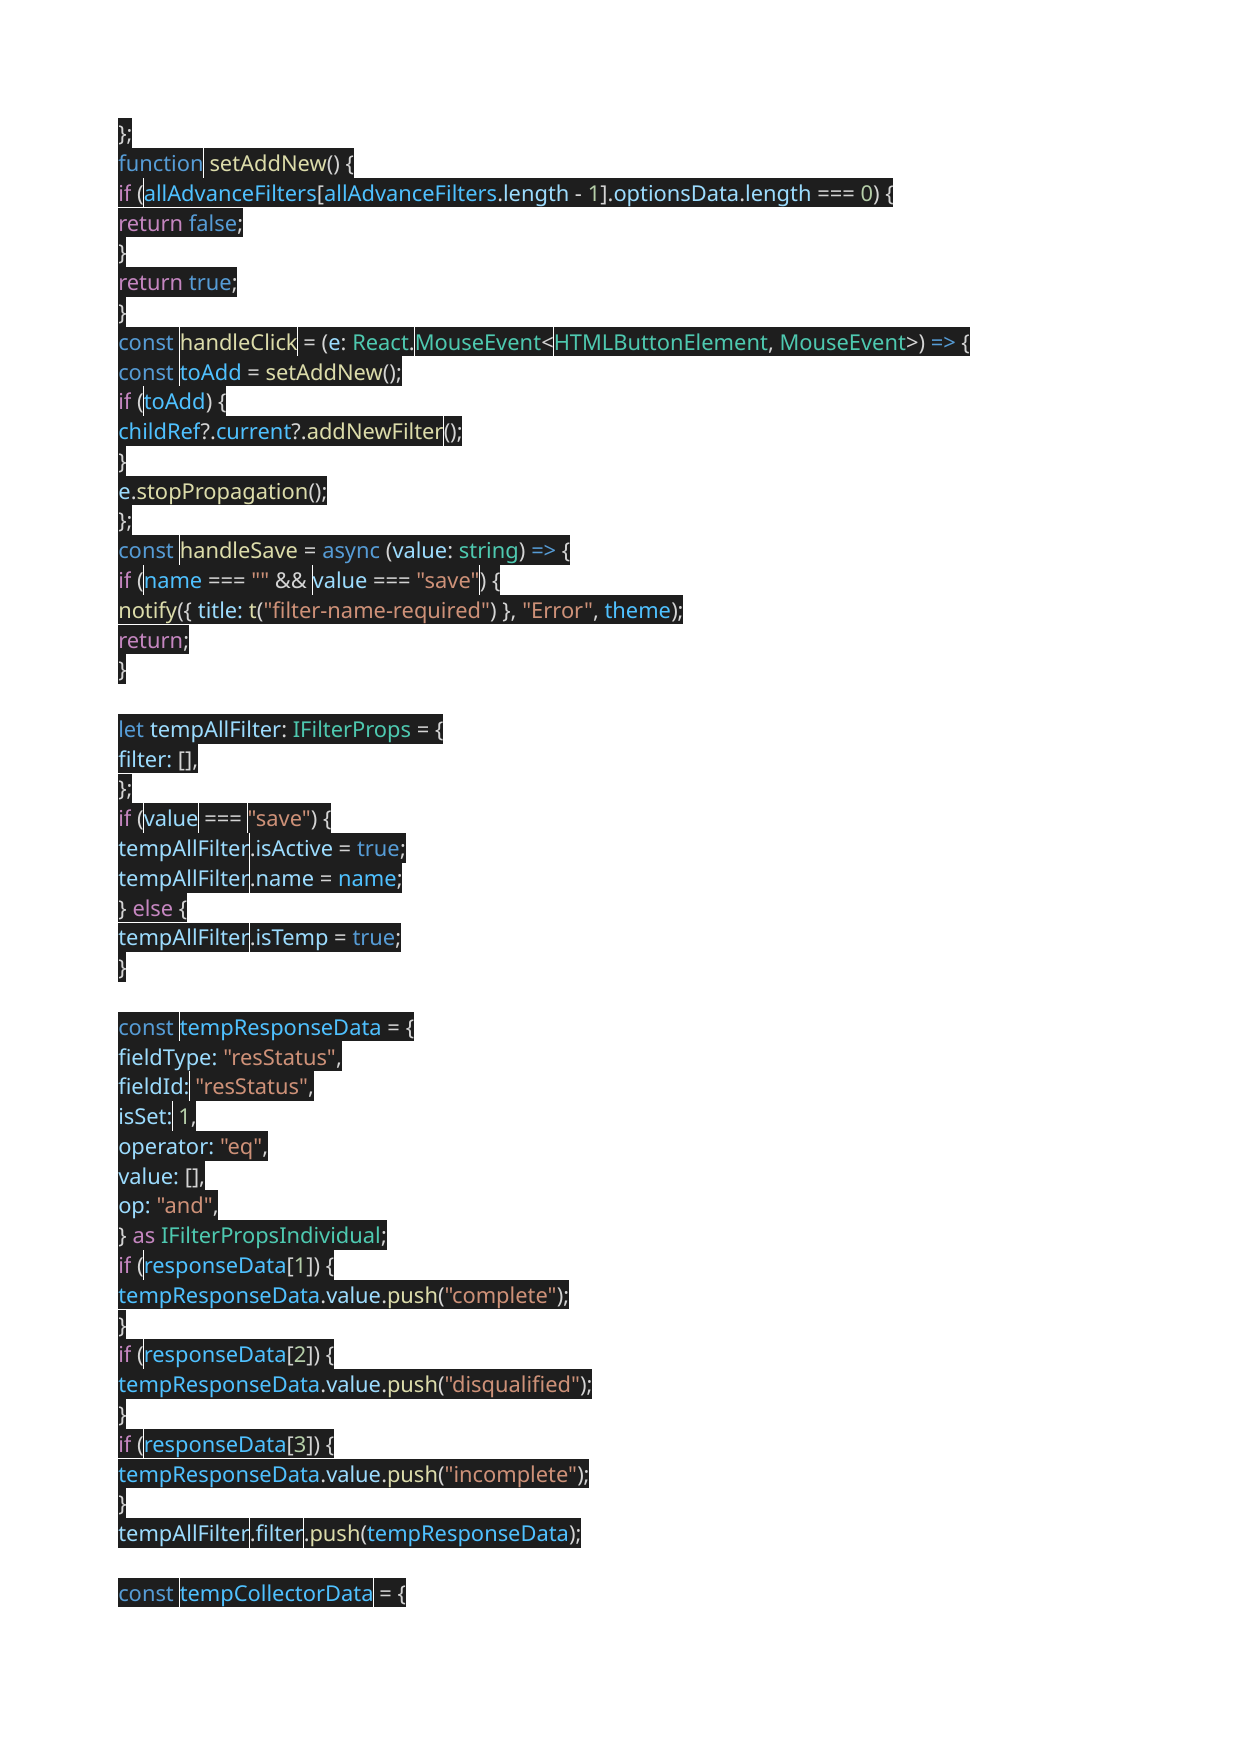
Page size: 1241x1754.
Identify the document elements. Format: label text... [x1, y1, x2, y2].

text tempResponseData.value.push("complete"); [118, 1280, 1122, 1309]
text } [118, 1309, 1122, 1339]
text } [118, 297, 1122, 327]
text return; [118, 624, 1122, 654]
text return true; [118, 267, 1122, 297]
text } [118, 237, 1122, 267]
text const tempResponseData = { [118, 1012, 1122, 1041]
text } else { [118, 893, 1122, 922]
text isSet: 1, [118, 1101, 1122, 1131]
text } as IFilterPropsIndividual; [118, 1220, 1122, 1250]
text tempAllFilter.name = name; [118, 863, 1122, 893]
text notify({ title: t("filter-name-required") }, "Error", theme); [118, 595, 1122, 624]
text } [118, 952, 1122, 982]
text if (responseData[1]) { [118, 1250, 1122, 1280]
text op: "and", [118, 1190, 1122, 1220]
text } [118, 446, 1122, 476]
text filter: [], [118, 744, 1122, 773]
text if (value === "save") { [118, 803, 1122, 833]
text if (responseData[2]) { [118, 1339, 1122, 1369]
text tempAllFilter.filter.push(tempResponseData); [118, 1518, 1122, 1548]
text if (responseData[3]) { [118, 1429, 1122, 1458]
text const tempCollectorData = { [118, 1578, 1122, 1607]
text tempResponseData.value.push("disqualified"); [118, 1369, 1122, 1399]
text }; [118, 505, 1122, 535]
text if (toAdd) { [118, 386, 1122, 416]
text function setAddNew() { [118, 148, 1122, 178]
text return false; [118, 207, 1122, 237]
text tempAllFilter.isTemp = true; [118, 922, 1122, 952]
text tempResponseData.value.push("incomplete"); [118, 1458, 1122, 1488]
text value: [], [118, 1161, 1122, 1190]
text if (name === "" && value === "save") { [118, 565, 1122, 595]
text operator: "eq", [118, 1131, 1122, 1161]
text }; [118, 773, 1122, 803]
text const handleClick = (e: React.MouseEvent<HTMLButtonElement, MouseEvent>) => { [118, 327, 1122, 356]
text childRef?.current?.addNewFilter(); [118, 416, 1122, 446]
text if (allAdvanceFilters[allAdvanceFilters.length - 1].optionsData.length === 0) { [118, 178, 1122, 207]
text const toAdd = setAddNew(); [118, 356, 1122, 386]
text fieldType: "resStatus", [118, 1041, 1122, 1071]
text } [118, 1399, 1122, 1429]
text e.stopPropagation(); [118, 476, 1122, 505]
text } [118, 654, 1122, 684]
text fieldId: "resStatus", [118, 1071, 1122, 1101]
text tempAllFilter.isActive = true; [118, 833, 1122, 863]
text const handleSave = async (value: string) => { [118, 535, 1122, 565]
text }; [118, 118, 1122, 148]
text } [118, 1488, 1122, 1518]
text let tempAllFilter: IFilterProps = { [118, 714, 1122, 744]
